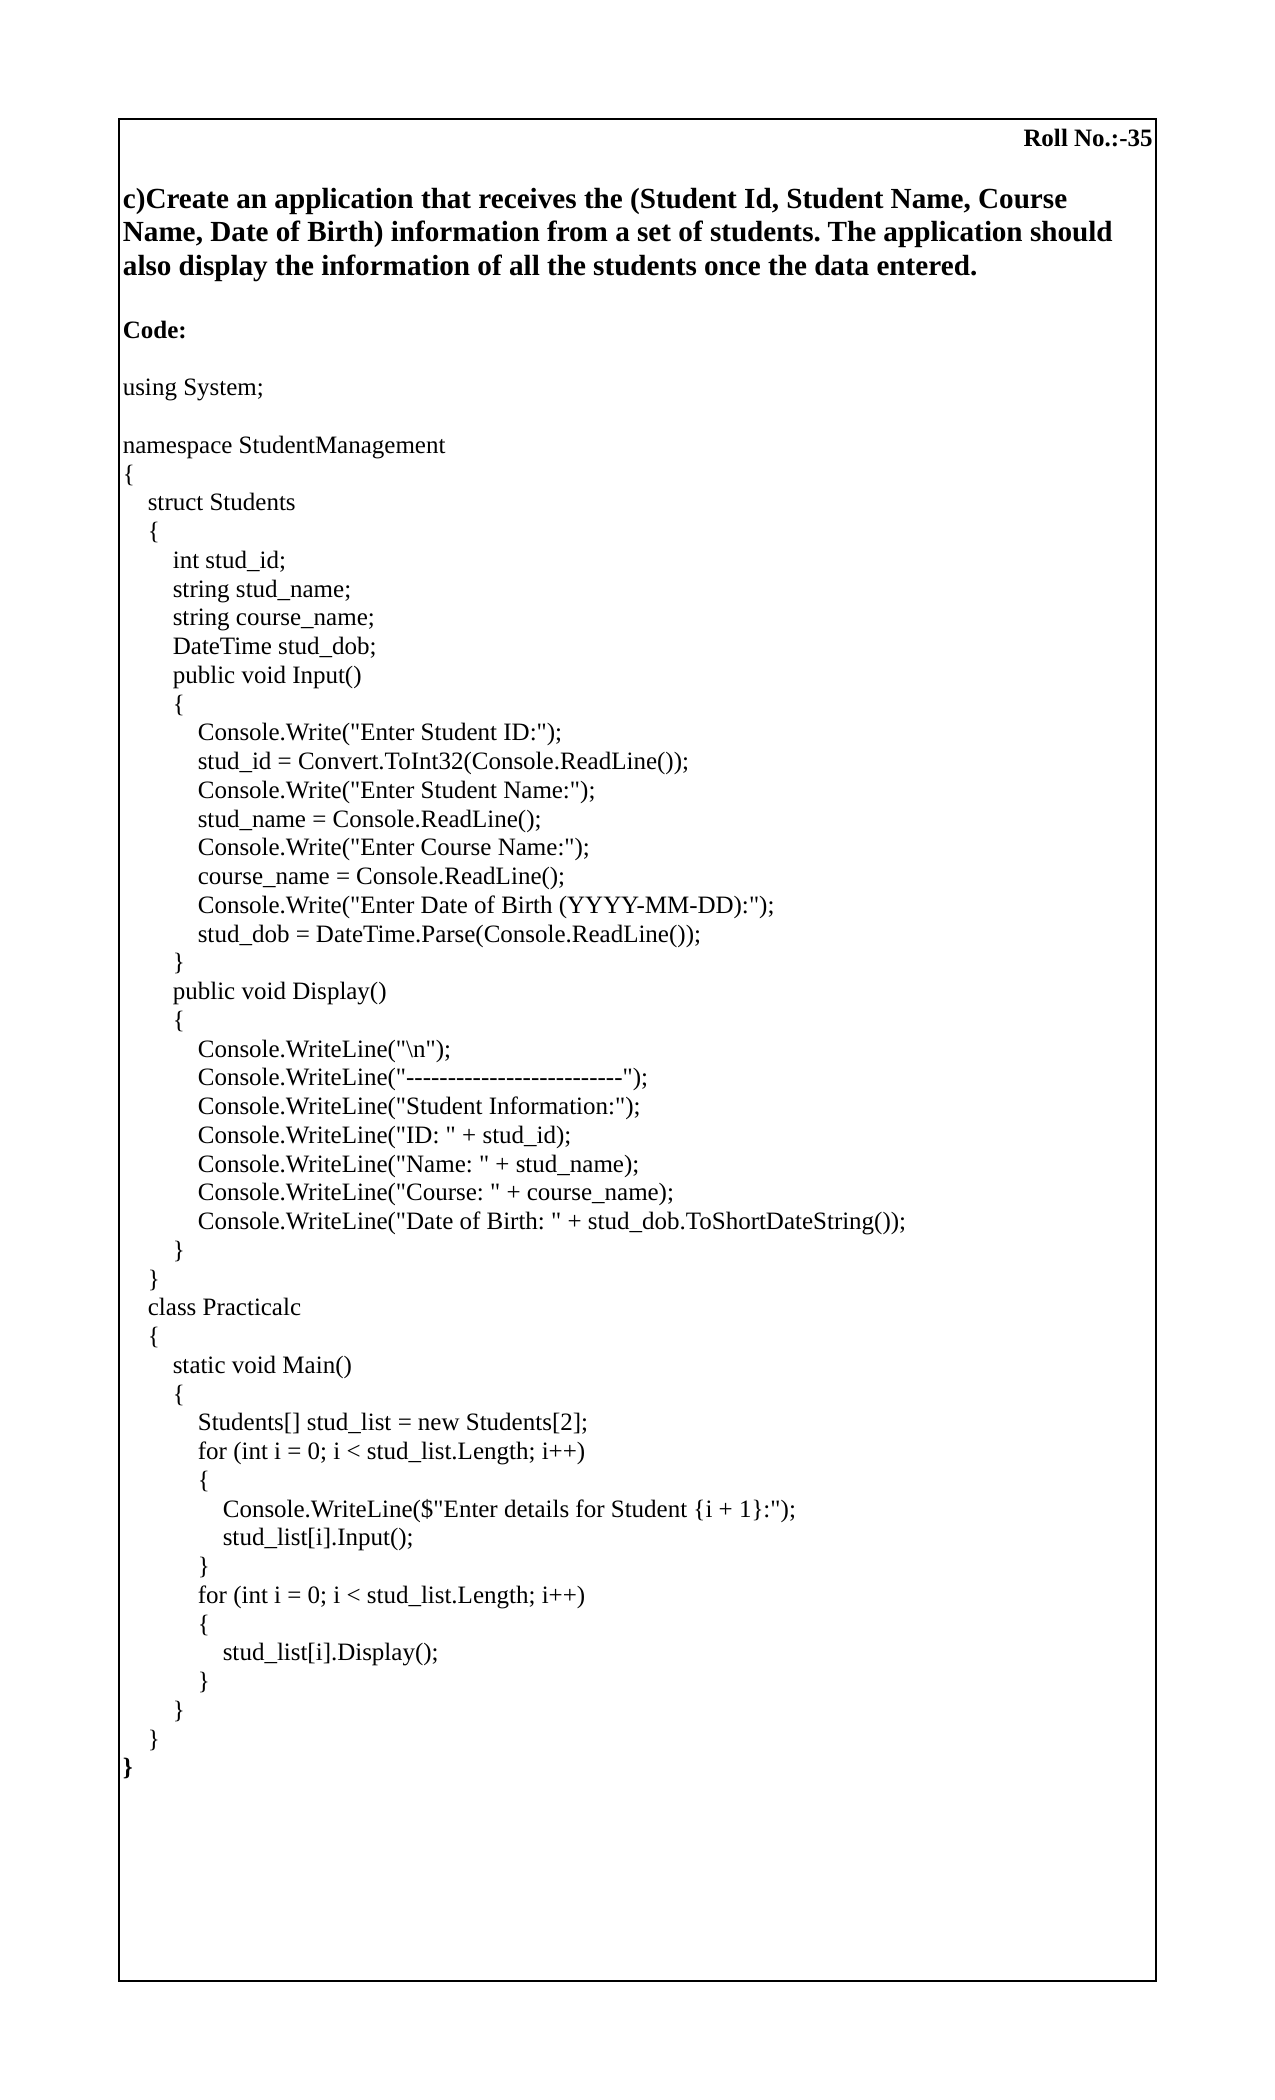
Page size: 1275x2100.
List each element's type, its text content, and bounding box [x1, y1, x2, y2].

text { [123, 1005, 1152, 1034]
text } [123, 1264, 1152, 1292]
text stud_list[i].Display(); [123, 1637, 1152, 1666]
text public void Display() [123, 976, 1152, 1005]
text } [123, 1235, 1152, 1264]
text } [123, 947, 1152, 976]
text Console.Write("Enter Course Name:"); [123, 832, 1152, 861]
text Console.Write("Enter Date of Birth (YYYY-MM-DD):"); [123, 890, 1152, 919]
text string course_name; [123, 602, 1152, 631]
text { [123, 1465, 1152, 1494]
text using System; [123, 372, 1152, 401]
text Console.Write("Enter Student Name:"); [123, 775, 1152, 804]
text Console.WriteLine("Student Information:"); [123, 1091, 1152, 1120]
text } [123, 1695, 1152, 1724]
text Console.WriteLine("Name: " + stud_name); [123, 1149, 1152, 1177]
text DateTime stud_dob; [123, 631, 1152, 660]
text Console.WriteLine("Course: " + course_name); [123, 1177, 1152, 1206]
text stud_dob = DateTime.Parse(Console.ReadLine()); [123, 919, 1152, 947]
text { [123, 689, 1152, 717]
text static void Main() [123, 1350, 1152, 1379]
text stud_name = Console.ReadLine(); [123, 804, 1152, 832]
text Console.WriteLine("\n"); [123, 1034, 1152, 1062]
text Console.Write("Enter Student ID:"); [123, 717, 1152, 746]
text namespace StudentManagement [123, 430, 1152, 459]
text for (int i = 0; i < stud_list.Length; i++) [123, 1436, 1152, 1465]
text Code: [123, 315, 1152, 344]
text { [123, 1379, 1152, 1407]
text } [123, 1724, 1152, 1752]
text int stud_id; [123, 545, 1152, 574]
text Students[] stud_list = new Students[2]; [123, 1407, 1152, 1436]
text stud_id = Convert.ToInt32(Console.ReadLine()); [123, 746, 1152, 775]
text } [123, 1551, 1152, 1580]
text for (int i = 0; i < stud_list.Length; i++) [123, 1580, 1152, 1609]
text Console.WriteLine("Date of Birth: " + stud_dob.ToShortDateString()); [123, 1206, 1152, 1235]
text public void Input() [123, 660, 1152, 689]
text stud_list[i].Input(); [123, 1522, 1152, 1551]
text { [123, 459, 1152, 487]
text Console.WriteLine($"Enter details for Student {i + 1}:"); [123, 1494, 1152, 1522]
text course_name = Console.ReadLine(); [123, 861, 1152, 890]
text Console.WriteLine("--------------------------"); [123, 1062, 1152, 1091]
text { [123, 1609, 1152, 1637]
text string stud_name; [123, 574, 1152, 602]
text c)Create an application that receives the (Student Id, Student Name, Course Name, Date of Birth) information from a set of students. The application should also display the information of all the students once the data entered. [123, 181, 1152, 281]
text } [123, 1752, 1152, 1781]
text { [123, 1321, 1152, 1350]
text { [123, 516, 1152, 545]
text class Practicalc [123, 1292, 1152, 1321]
text struct Students [123, 487, 1152, 516]
text Console.WriteLine("ID: " + stud_id); [123, 1120, 1152, 1149]
text } [123, 1666, 1152, 1695]
